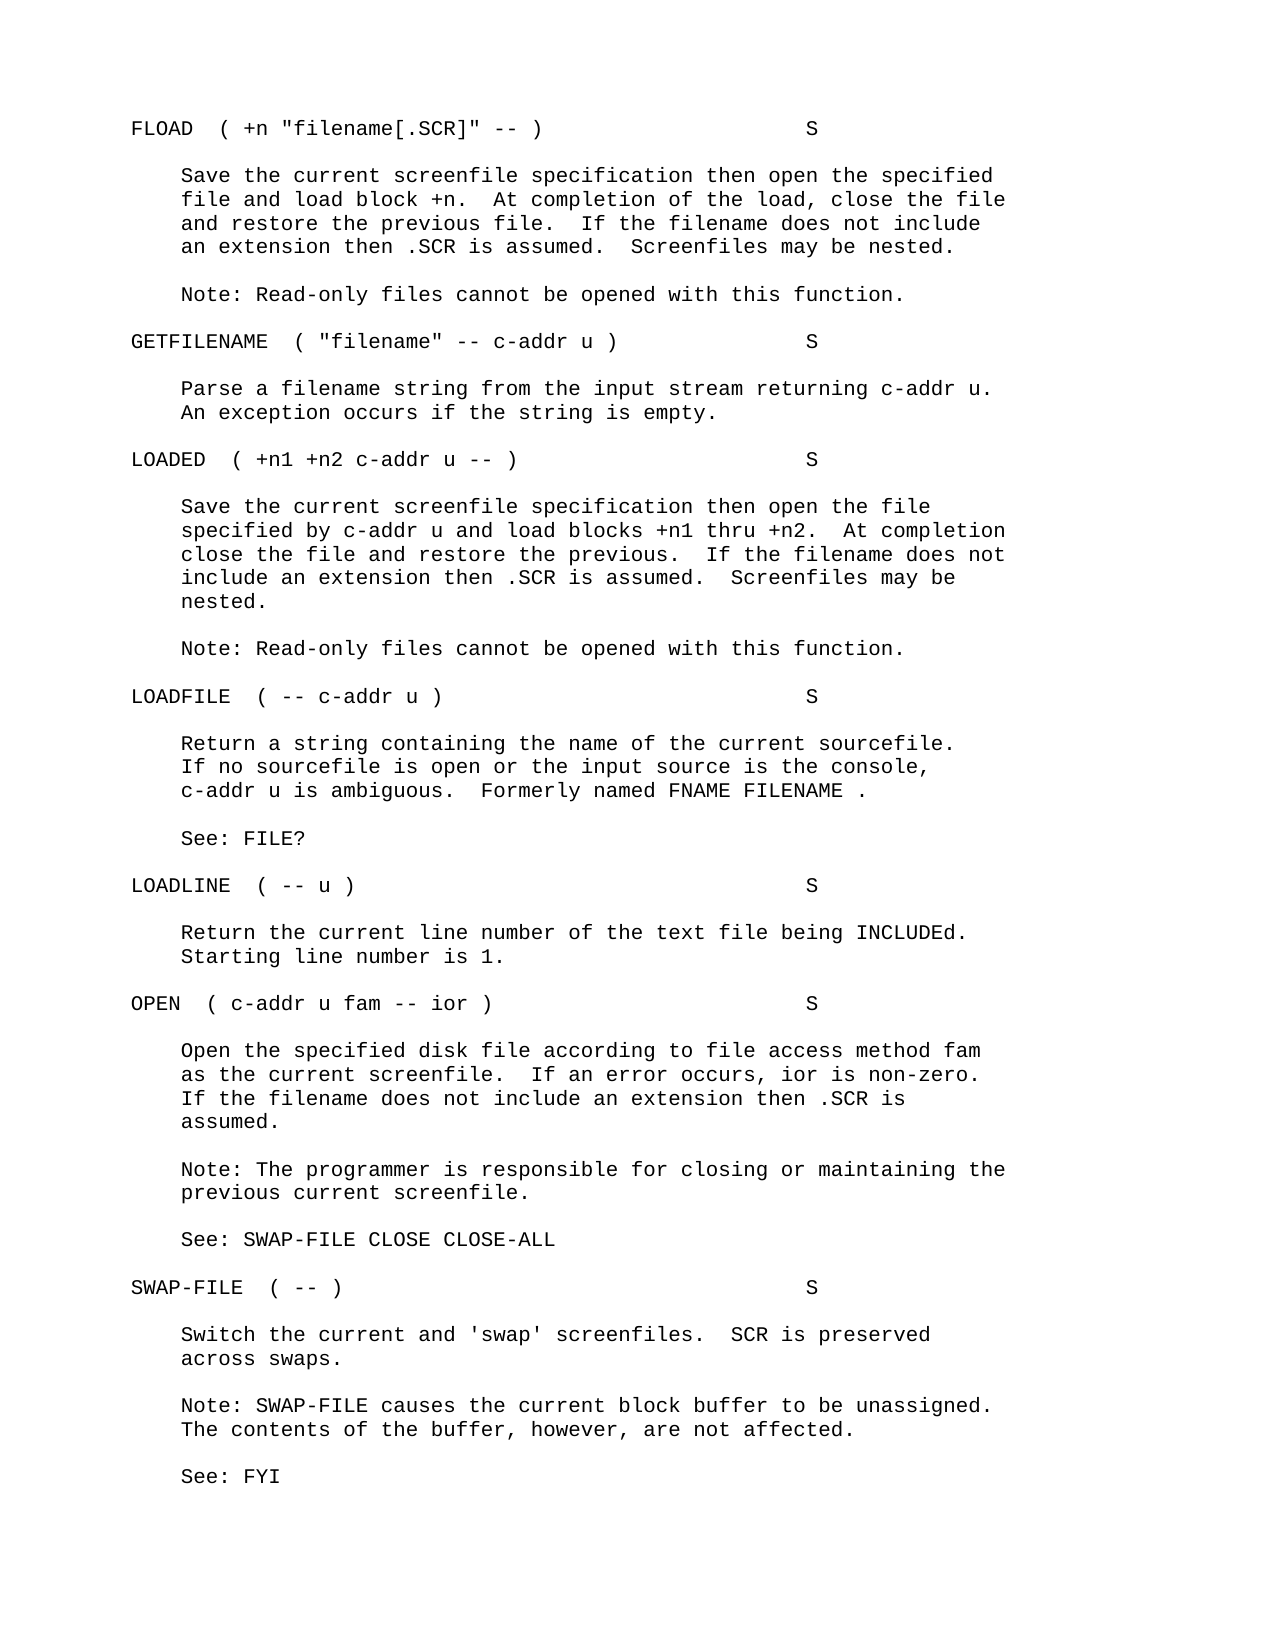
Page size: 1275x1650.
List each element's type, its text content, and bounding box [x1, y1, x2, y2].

text The contents of the buffer, however, are not affected. [118, 1419, 1157, 1442]
text as the current screenfile. If an error occurs, ior is non-zero. [118, 1064, 1157, 1088]
text LOADED ( +n1 +n2 c-addr u -- ) S [118, 449, 1157, 473]
text c-addr u is ambiguous. Formerly named FNAME FILENAME . [118, 780, 1157, 804]
text and restore the previous file. If the filename does not include [118, 213, 1157, 236]
text Note: Read-only files cannot be opened with this function. [118, 638, 1157, 662]
text an extension then .SCR is assumed. Screenfiles may be nested. [118, 236, 1157, 260]
text Return a string containing the name of the current sourcefile. [118, 733, 1157, 757]
text Starting line number is 1. [118, 946, 1157, 969]
text file and load block +n. At completion of the load, close the file [118, 189, 1157, 213]
text close the file and restore the previous. If the filename does not [118, 544, 1157, 567]
text specified by c-addr u and load blocks +n1 thru +n2. At completion [118, 520, 1157, 544]
text GETFILENAME ( "filename" -- c-addr u ) S [118, 331, 1157, 354]
text Switch the current and 'swap' screenfiles. SCR is preserved [118, 1324, 1157, 1348]
text previous current screenfile. [118, 1182, 1157, 1206]
text OPEN ( c-addr u fam -- ior ) S [118, 993, 1157, 1017]
text nested. [118, 591, 1157, 615]
text LOADLINE ( -- u ) S [118, 875, 1157, 898]
text LOADFILE ( -- c-addr u ) S [118, 686, 1157, 709]
text If no sourcefile is open or the input source is the console, [118, 757, 1157, 780]
text Return the current line number of the text file being INCLUDEd. [118, 922, 1157, 946]
text If the filename does not include an extension then .SCR is [118, 1088, 1157, 1111]
text FLOAD ( +n "filename[.SCR]" -- ) S [118, 118, 1157, 142]
text Parse a filename string from the input stream returning c-addr u. [118, 378, 1157, 402]
text See: FILE? [118, 827, 1157, 851]
text Note: The programmer is responsible for closing or maintaining the [118, 1158, 1157, 1182]
text Save the current screenfile specification then open the specified [118, 165, 1157, 189]
text across swaps. [118, 1348, 1157, 1371]
text Note: SWAP-FILE causes the current block buffer to be unassigned. [118, 1395, 1157, 1419]
text Note: Read-only files cannot be opened with this function. [118, 284, 1157, 307]
text Open the specified disk file according to file access method fam [118, 1040, 1157, 1064]
text Save the current screenfile specification then open the file [118, 496, 1157, 520]
text An exception occurs if the string is empty. [118, 402, 1157, 426]
text See: FYI [118, 1466, 1157, 1489]
text assumed. [118, 1111, 1157, 1135]
text SWAP-FILE ( -- ) S [118, 1277, 1157, 1300]
text include an extension then .SCR is assumed. Screenfiles may be [118, 567, 1157, 591]
text See: SWAP-FILE CLOSE CLOSE-ALL [118, 1229, 1157, 1253]
